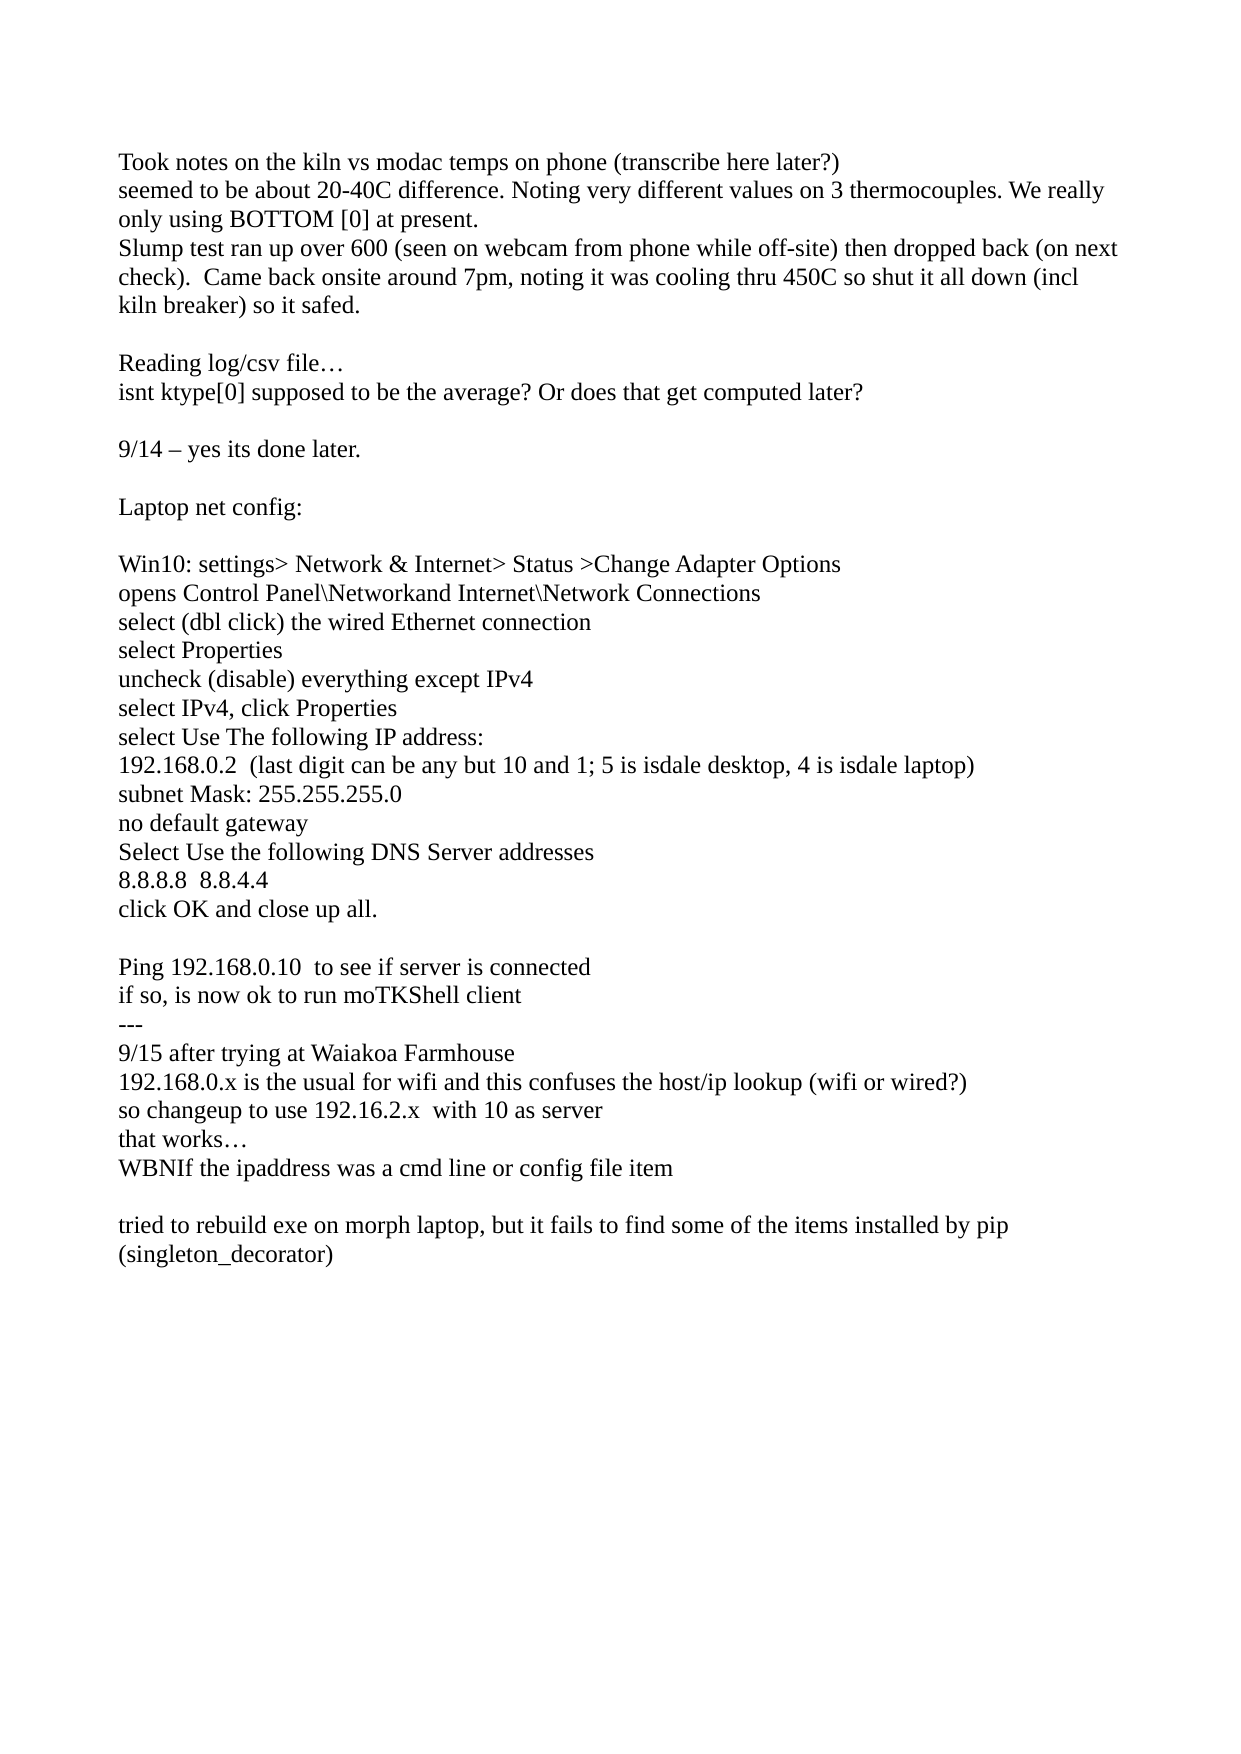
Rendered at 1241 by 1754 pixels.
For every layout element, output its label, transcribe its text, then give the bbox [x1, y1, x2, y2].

text Laptop net config: [118, 492, 1122, 521]
text Took notes on the kiln vs modac temps on phone (transcribe here later?) [118, 147, 1122, 176]
text uncheck (disable) everything except IPv4 [118, 664, 1122, 693]
text opens Control Panel\Networkand Internet\Network Connections [118, 578, 1122, 607]
text tried to rebuild exe on morph laptop, but it fails to find some of the items installed by pip [118, 1211, 1122, 1239]
text select (dbl click) the wired Ethernet connection [118, 607, 1122, 636]
text --- [118, 1009, 1122, 1038]
text Win10: settings> Network & Internet> Status >Change Adapter Options [118, 549, 1122, 578]
text WBNIf the ipaddress was a cmd line or config file item [118, 1153, 1122, 1182]
text (singleton_decorator) [118, 1239, 1122, 1268]
text that works… [118, 1124, 1122, 1153]
text Slump test ran up over 600 (seen on webcam from phone while off-site) then dropped back (on next check). Came back onsite around 7pm, noting it was cooling thru 450C so shut it all down (incl kiln breaker) so it safed. [118, 233, 1122, 319]
text Reading log/csv file… [118, 348, 1122, 377]
text 8.8.8.8 8.8.4.4 [118, 866, 1122, 894]
text 192.168.0.2 (last digit can be any but 10 and 1; 5 is isdale desktop, 4 is isdale laptop) [118, 751, 1122, 779]
text so changeup to use 192.16.2.x with 10 as server [118, 1096, 1122, 1124]
text isnt ktype[0] supposed to be the average? Or does that get computed later? [118, 377, 1122, 406]
text 192.168.0.x is the usual for wifi and this confuses the host/ip lookup (wifi or wired?) [118, 1067, 1122, 1096]
text if so, is now ok to run moTKShell client [118, 981, 1122, 1009]
text select IPv4, click Properties [118, 693, 1122, 722]
text no default gateway [118, 808, 1122, 837]
text Select Use the following DNS Server addresses [118, 837, 1122, 866]
text 9/15 after trying at Waiakoa Farmhouse [118, 1038, 1122, 1067]
text Ping 192.168.0.10 to see if server is connected [118, 952, 1122, 981]
text click OK and close up all. [118, 894, 1122, 923]
text select Use The following IP address: [118, 722, 1122, 751]
text subnet Mask: 255.255.255.0 [118, 779, 1122, 808]
text seemed to be about 20-40C difference. Noting very different values on 3 thermocouples. We really only using BOTTOM [0] at present. [118, 176, 1122, 233]
text 9/14 – yes its done later. [118, 434, 1122, 463]
text select Properties [118, 636, 1122, 664]
